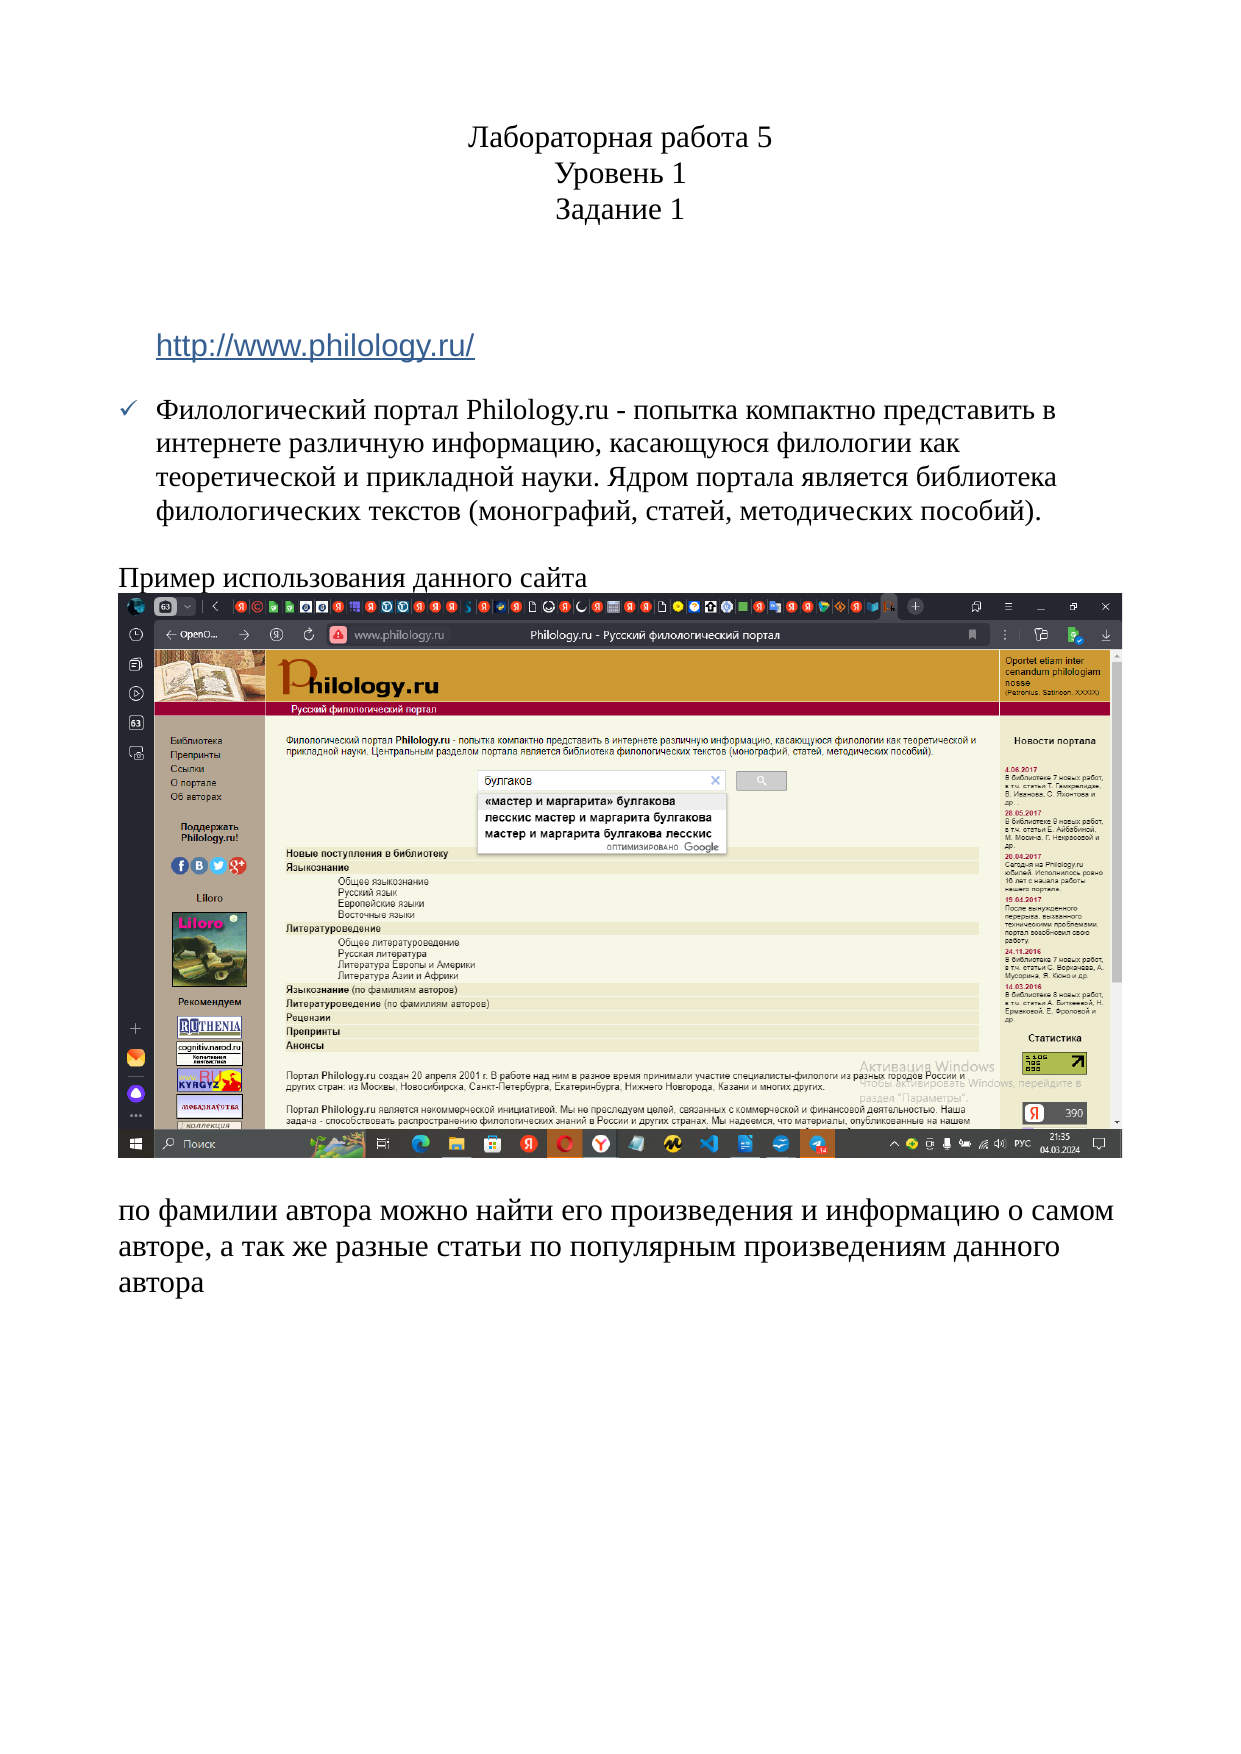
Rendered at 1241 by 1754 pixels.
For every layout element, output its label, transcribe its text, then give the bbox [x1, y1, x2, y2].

text по фамилии автора можно найти его произведения и информацию о самом авторе, а так же разные статьи по популярным произведениям данного автора [118, 1191, 1122, 1299]
text Уровень 1 [118, 154, 1122, 190]
text Пример использования данного сайта [118, 560, 1122, 593]
list http://www.philology.ru/ [118, 327, 1122, 363]
text Задание 1 [118, 190, 1122, 226]
list Филологический портал Philology.ru - попытка компактно представить в интернете различную информацию, касающуюся филологии как теоретической и прикладной науки. Ядром портала является библиотека филологических текстов (монографий, статей, методических пособий). [118, 392, 1122, 526]
text Лабораторная работа 5 [118, 118, 1122, 154]
picture [118, 593, 1123, 1158]
